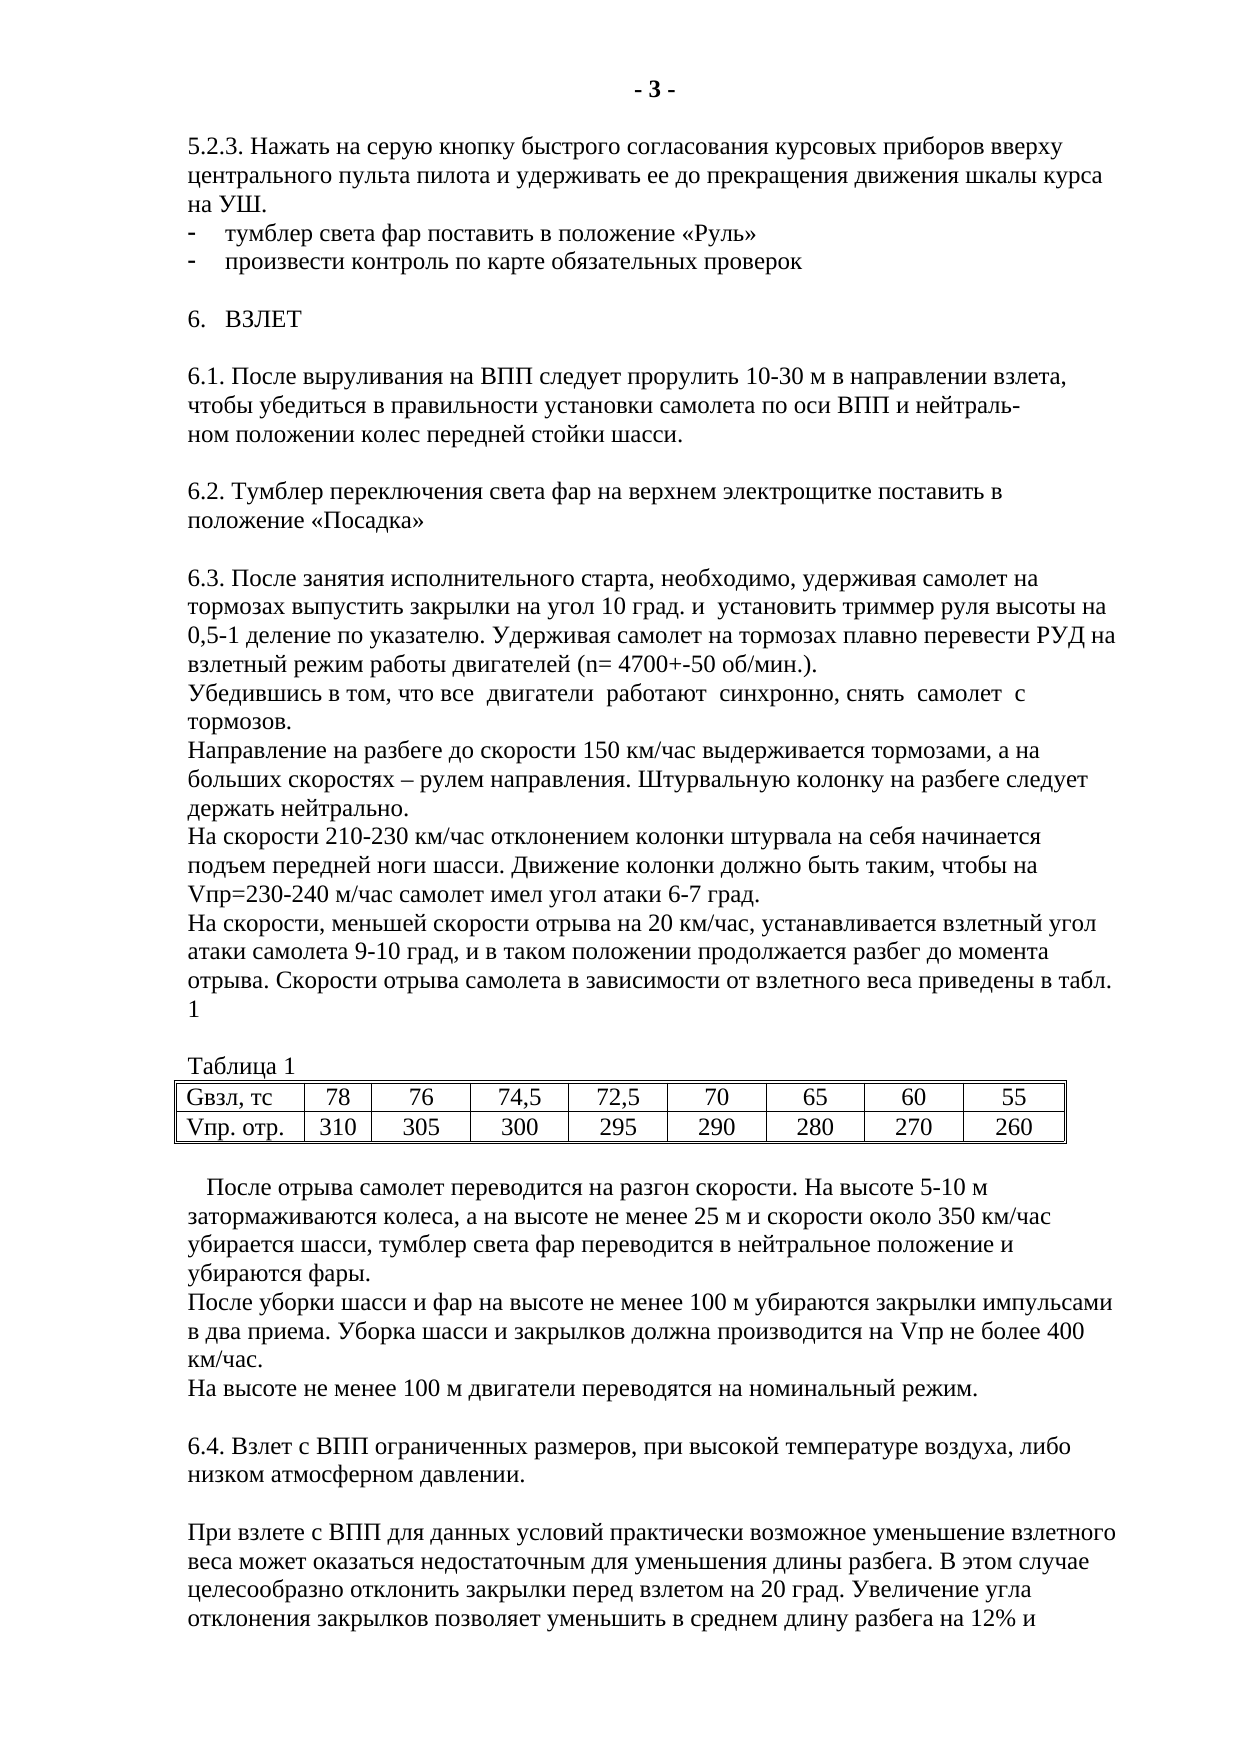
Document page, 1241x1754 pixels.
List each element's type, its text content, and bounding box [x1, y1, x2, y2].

table_header 78 [305, 1084, 371, 1111]
table_cell 290 [668, 1112, 766, 1141]
table_cell 305 [372, 1112, 470, 1141]
table_header 76 [372, 1084, 470, 1111]
table_header 70 [668, 1084, 766, 1111]
table_cell 260 [964, 1112, 1064, 1141]
text Направление на разбеге до скорости 150 км/час выдерживается тормозами, а на больших скоростях – рулем направления. Штурвальную колонку на разбеге следует держать нейтрально. [187, 735, 1122, 821]
table_header 65 [767, 1084, 864, 1111]
text 6.3. После занятия исполнительного старта, необходимо, удерживая самолет на тормозах выпустить закрылки на угол 10 град. и установить триммер руля высоты на 0,5-1 деление по указателю. Удерживая самолет на тормозах плавно перевести РУД на взлетный режим работы двигателей (n= 4700+-50 об/мин.). [187, 563, 1122, 678]
list ВЗЛЕТ [187, 304, 1122, 333]
table_cell 280 [767, 1112, 864, 1141]
table_header 72,5 [569, 1084, 667, 1111]
table_cell Vпр. отр. [177, 1112, 304, 1141]
table_cell 270 [865, 1112, 963, 1141]
table_header 60 [865, 1084, 963, 1111]
text После отрыва самолет переводится на разгон скорости. На высоте 5-10 м затормаживаются колеса, а на высоте не менее 25 м и скорости около 350 км/час убирается шасси, тумблер света фар переводится в нейтральное положение и убираются фары. [187, 1172, 1122, 1287]
text 6.1. После выруливания на ВПП следует прорулить 10-30 м в направлении взлета, чтобы убедиться в правильности установки самолета по оси ВПП и нейтраль- [187, 361, 1122, 419]
text После уборки шасси и фар на высоте не менее 100 м убираются закрылки импульсами в два приема. Уборка шасси и закрылков должна производится на Vпр не более 400 км/час. [187, 1287, 1122, 1373]
text - 3 - [187, 74, 1122, 103]
table_cell 295 [569, 1112, 667, 1141]
text На скорости 210-230 км/час отклонением колонки штурвала на себя начинается подъем передней ноги шасси. Движение колонки должно быть таким, чтобы на Vпр=230-240 м/час самолет имел угол атаки 6-7 град. [187, 821, 1122, 908]
text ном положении колес передней стойки шасси. [187, 419, 1122, 448]
table_header 74,5 [471, 1084, 568, 1111]
table_cell 310 [305, 1112, 371, 1141]
text Таблица 1 [187, 1051, 1122, 1080]
list произвести контроль по карте обязательных проверок [187, 246, 1122, 275]
text 6.2. Тумблер переключения света фар на верхнем электрощитке поставить в положение «Посадка» [187, 476, 1122, 534]
text На скорости, меньшей скорости отрыва на 20 км/час, устанавливается взлетный угол атаки самолета 9-10 град, и в таком положении продолжается разбег до момента отрыва. Скорости отрыва самолета в зависимости от взлетного веса приведены в табл. 1 [187, 908, 1122, 1023]
table_header Gвзл, тс [177, 1084, 304, 1111]
text 5.2.3. Нажать на серую кнопку быстрого согласования курсовых приборов вверху центрального пульта пилота и удерживать ее до прекращения движения шкалы курса на УШ. [187, 131, 1122, 218]
text 6.4. Взлет с ВПП ограниченных размеров, при высокой температуре воздуха, либо низком атмосферном давлении. [187, 1431, 1122, 1488]
list тумблер света фар поставить в положение «Руль» [187, 218, 1122, 246]
table_header 55 [964, 1084, 1064, 1111]
table_cell 300 [471, 1112, 568, 1141]
text На высоте не менее 100 м двигатели переводятся на номинальный режим. [187, 1373, 1122, 1402]
text При взлете с ВПП для данных условий практически возможное уменьшение взлетного веса может оказаться недостаточным для уменьшения длины разбега. В этом случае целесообразно отклонить закрылки перед взлетом на 20 град. Увеличение угла отклонения закрылков позволяет уменьшить в среднем длину разбега на 12% и [187, 1517, 1122, 1632]
text Убедившись в том, что все двигатели работают синхронно, снять самолет с тормозов. [187, 678, 1122, 735]
